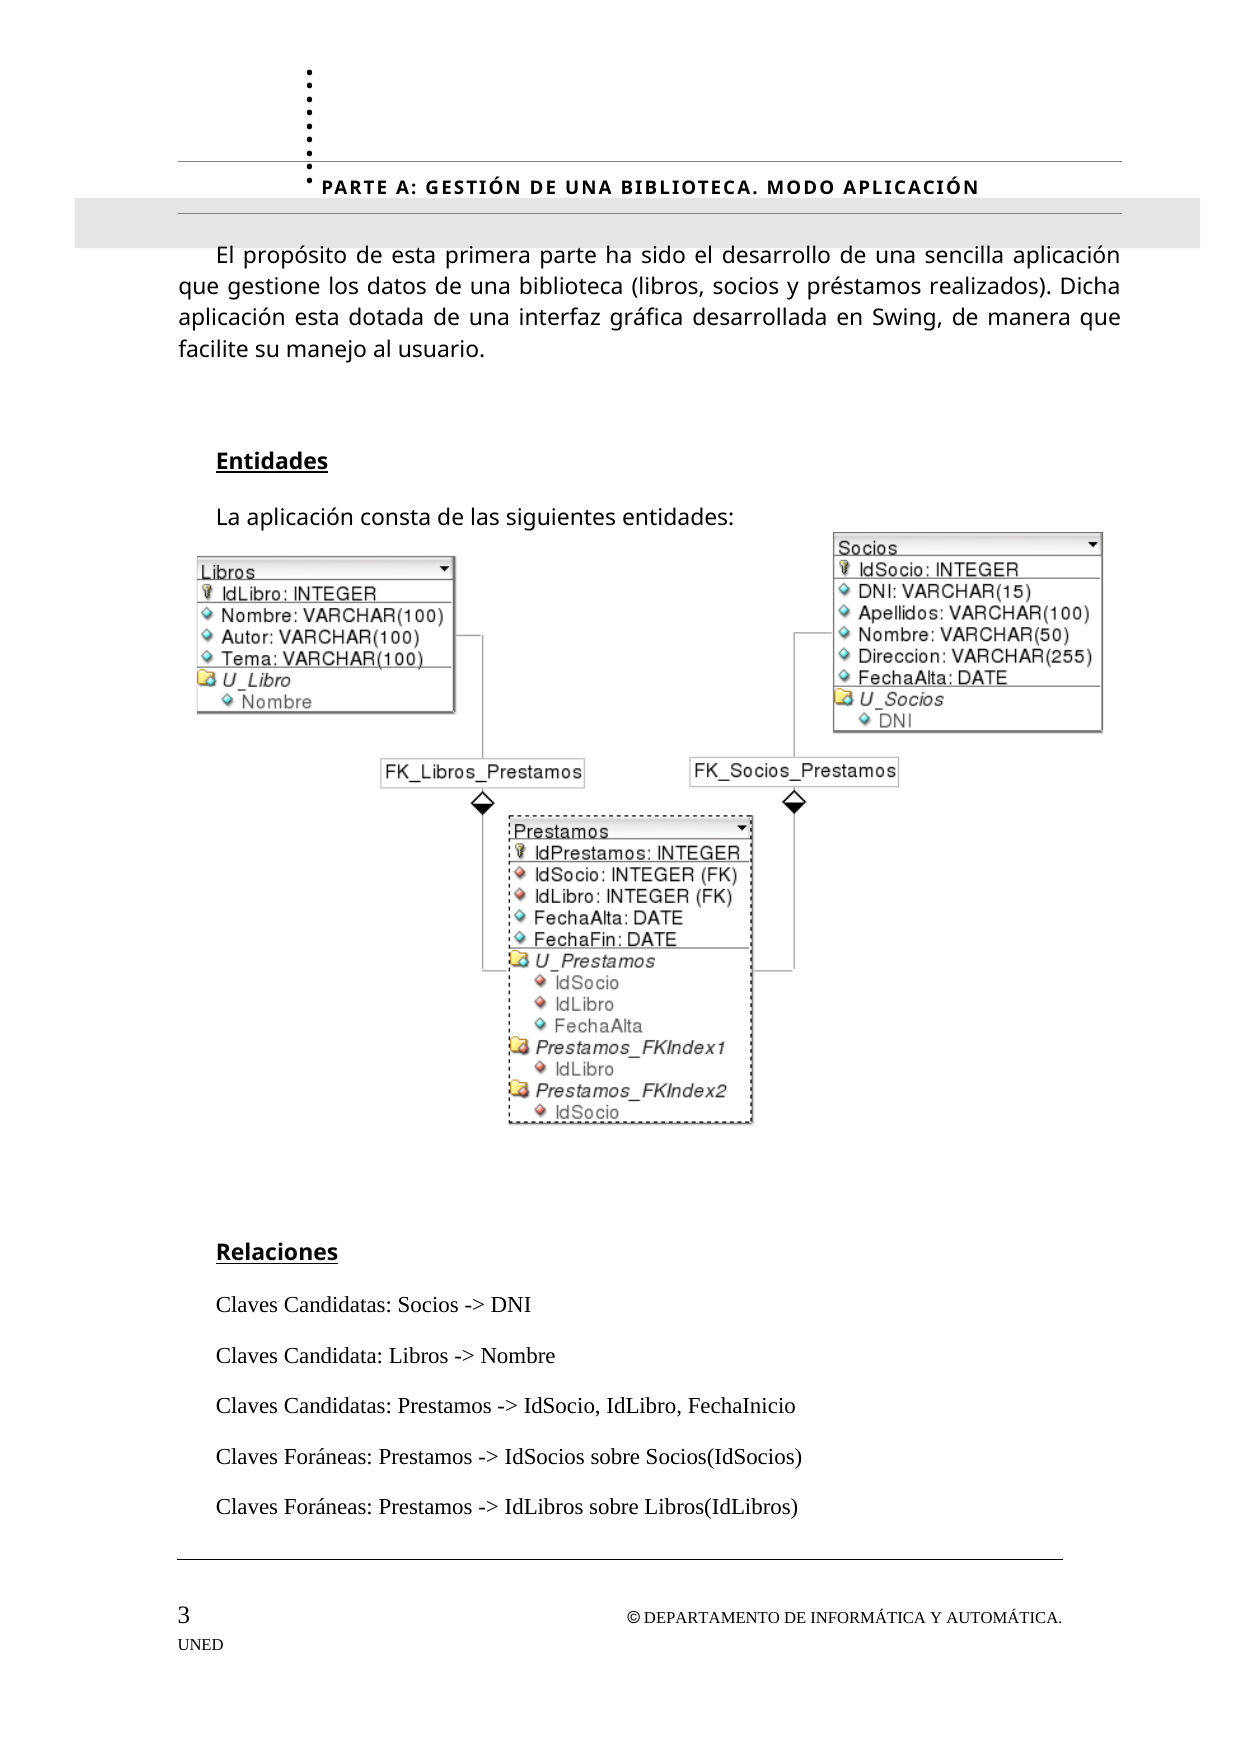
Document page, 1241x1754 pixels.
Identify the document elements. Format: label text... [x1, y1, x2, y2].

text Claves Foráneas: Prestamos -> IdSocios sobre Socios(IdSocios) [178, 1444, 1122, 1469]
text Claves Foráneas: Prestamos -> IdLibros sobre Libros(IdLibros) [178, 1494, 1122, 1519]
picture [196, 532, 1104, 1180]
text Claves Candidatas: Prestamos -> IdSocio, IdLibro, FechaInicio [178, 1393, 1122, 1419]
text Entidades [216, 445, 1122, 476]
text El propósito de esta primera parte ha sido el desarrollo de una sencilla aplicación que gestione los datos de una biblioteca (libros, socios y préstamos realizados). Dicha aplicación esta dotada de una interfaz gráfica desarrollada en Swing, de manera que facilite su manejo al usuario. [178, 249, 1122, 364]
text La aplicación consta de las siguientes entidades: [178, 501, 1122, 532]
text Claves Candidatas: Socios -> DNI [178, 1292, 1122, 1318]
text Relaciones [216, 1236, 1122, 1267]
subtitle Parte A: Gestión de una biblioteca. Modo Aplicación [178, 162, 1122, 198]
text Claves Candidata: Libros -> Nombre [178, 1343, 1122, 1368]
